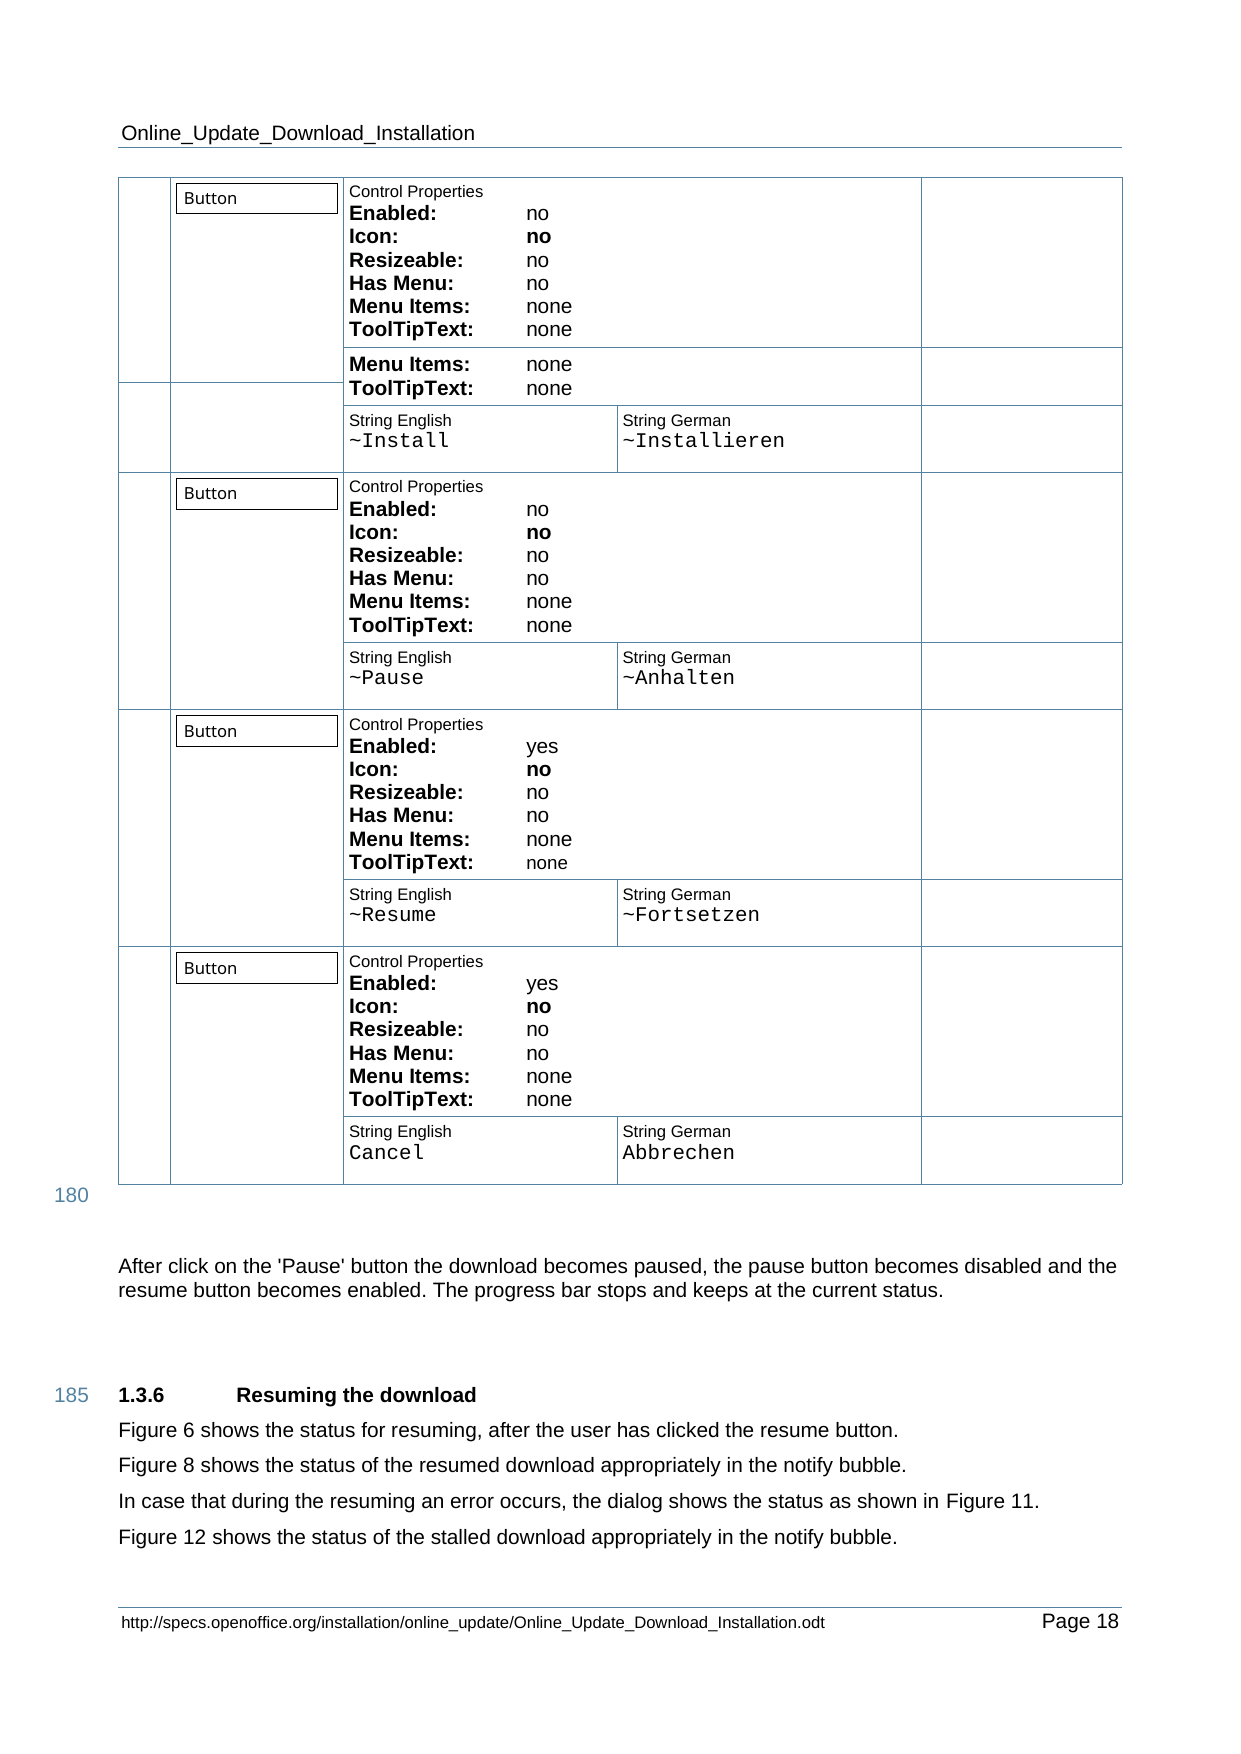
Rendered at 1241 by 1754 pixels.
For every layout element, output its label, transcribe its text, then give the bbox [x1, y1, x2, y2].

table_cell String English ~Resume [344, 880, 617, 946]
table_header Control Properties Enabled: yes Icon: no Resizeable: no Has Menu: no Menu Items: none ToolTipText: none [344, 947, 921, 1116]
table_header Control Properties Enabled: no Icon: no Resizeable: no Has Menu: no Menu Items: none ToolTipText: none [344, 178, 921, 347]
table_header [922, 178, 1122, 347]
table_cell [171, 473, 343, 709]
table_cell [171, 383, 343, 472]
table_header [922, 348, 1122, 405]
text Figure 12 shows the status of the stalled download appropriately in the notify bubble. [118, 1526, 1122, 1549]
table_cell String English Cancel [344, 1117, 617, 1184]
table_cell [922, 643, 1122, 709]
text Figure 6 shows the status for resuming, after the user has clicked the resume button. [118, 1418, 1122, 1442]
text Figure 8 shows the status of the resumed download appropriately in the notify bubble. [118, 1454, 1122, 1477]
table_cell <#> [119, 383, 170, 472]
text After click on the 'Pause' button the download becomes paused, the pause button becomes disabled and the resume button becomes enabled. The progress bar stops and keeps at the current status. [118, 1255, 1122, 1302]
table_header Control Properties Enabled: no Icon: no Resizeable: no Has Menu: no Menu Items: none ToolTipText: none [344, 473, 921, 642]
table_cell [171, 710, 343, 946]
table_cell <#> [119, 347, 170, 382]
table_cell <#> [119, 473, 170, 709]
subtitle Resuming the download [118, 1383, 1122, 1407]
table_header [171, 178, 343, 347]
table_cell [171, 347, 343, 382]
table_cell <#> [119, 710, 170, 946]
table_cell [922, 880, 1122, 946]
table_cell [922, 406, 1122, 472]
table_header Control Properties Enabled: yes Icon: no Resizeable: no Has Menu: no Menu Items: none ToolTipText: none [344, 710, 921, 879]
table_header [922, 473, 1122, 642]
table_cell String German ~Fortsetzen [618, 880, 921, 946]
text In case that during the resuming an error occurs, the dialog shows the status as shown in Figure 11. [118, 1490, 1122, 1513]
table_cell String German ~Anhalten [618, 643, 921, 709]
table_header <#> [119, 178, 170, 347]
table_header [922, 947, 1122, 1116]
table_cell String German ~Installieren [618, 406, 921, 472]
table_cell String German Abbrechen [618, 1117, 921, 1184]
table_header Menu Items: none ToolTipText: none [344, 348, 921, 405]
table_cell [171, 947, 343, 1184]
table_cell String English ~Pause [344, 643, 617, 709]
table_cell String English ~Install [344, 406, 617, 472]
table_header [922, 710, 1122, 879]
table_cell <#> [119, 947, 170, 1184]
table_cell [922, 1117, 1122, 1184]
